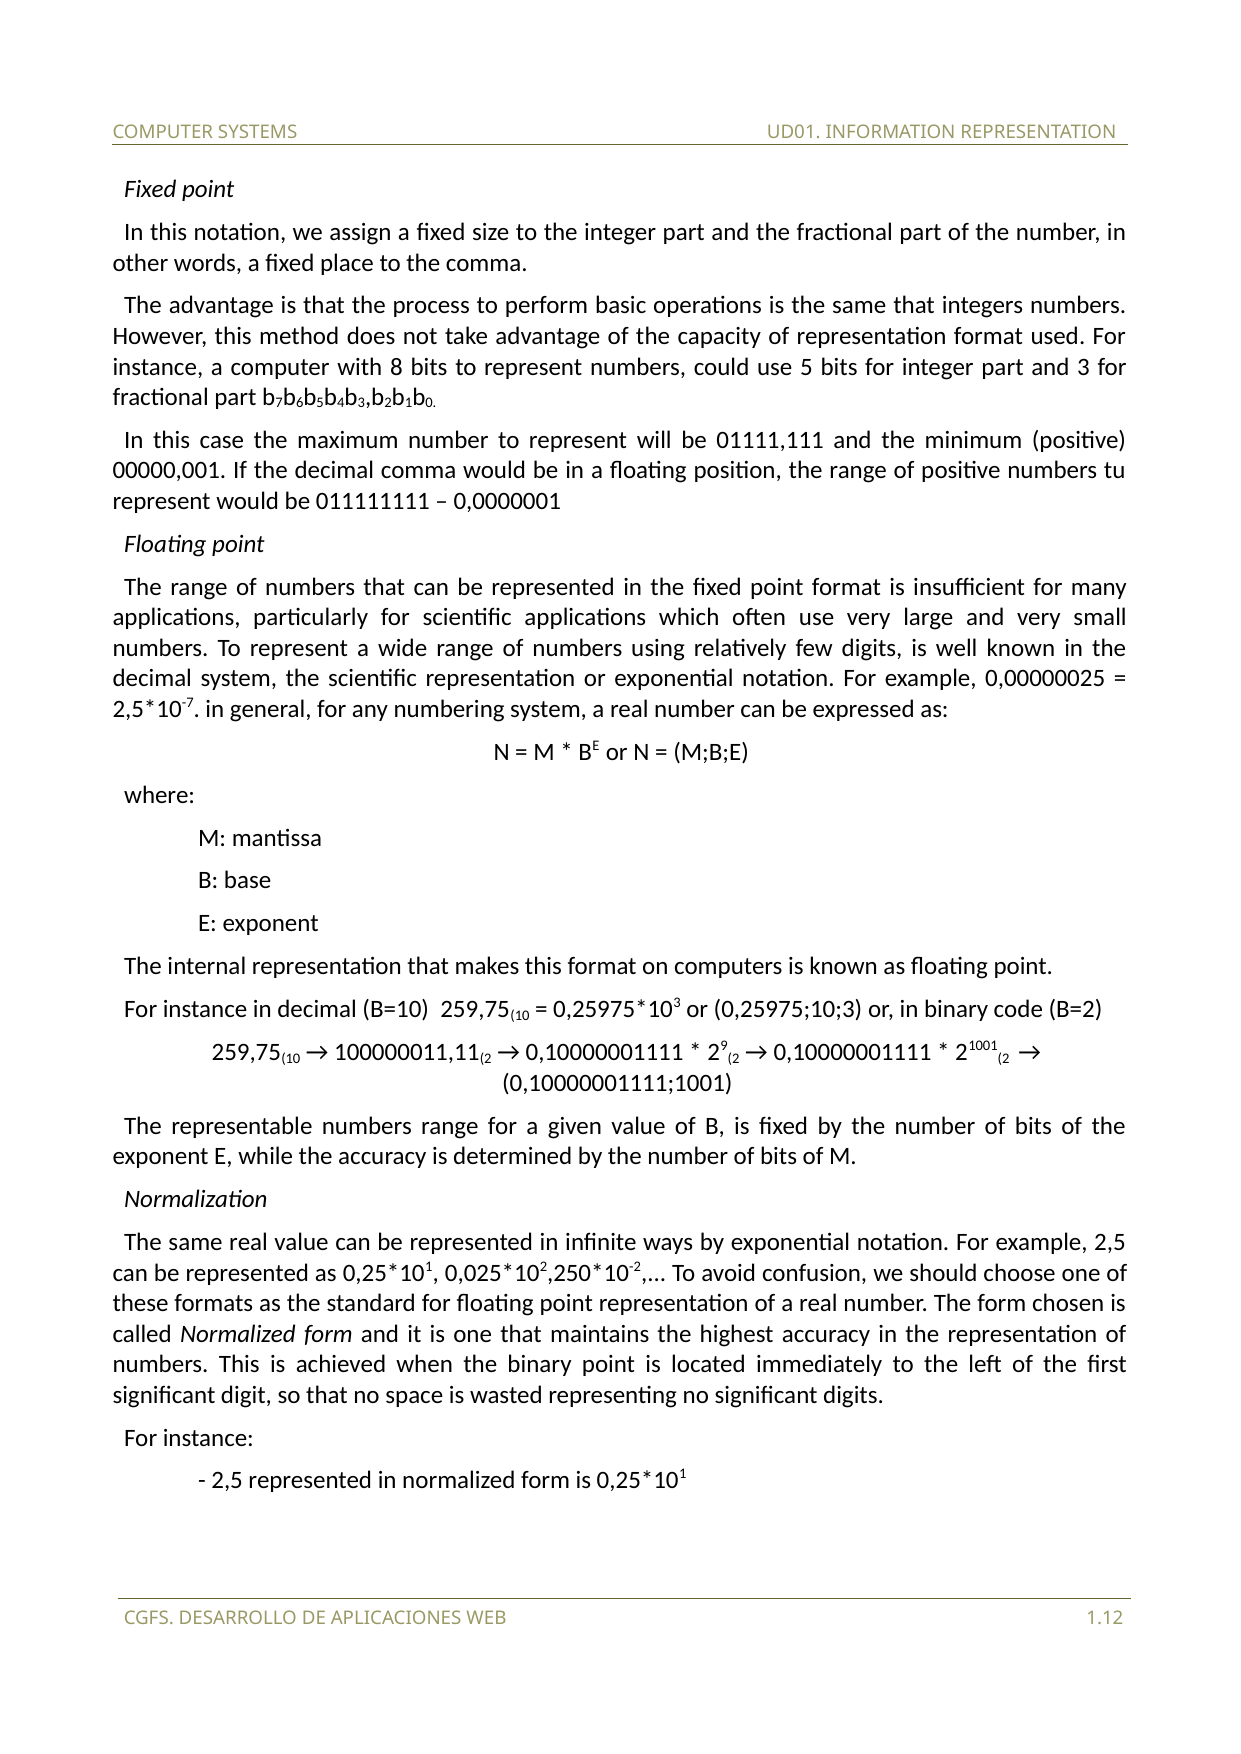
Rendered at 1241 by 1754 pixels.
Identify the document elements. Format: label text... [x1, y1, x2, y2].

text The advantage is that the process to perform basic operations is the same that integers numbers. However, this method does not take advantage of the capacity of representation format used. For instance, a computer with 8 bits to represent numbers, could use 5 bits for integer part and 3 for fractional part b7b6b5b4b3,b2b1b0. [112, 289, 1128, 412]
text - 2,5 represented in normalized form is 0,25*101 [186, 1464, 1128, 1495]
text For instance: [112, 1422, 1128, 1452]
text E: exponent [186, 908, 1128, 938]
text For instance in decimal (B=10) 259,75(10 = 0,25975*103 or (0,25975;10;3) or, in binary code (B=2) [112, 993, 1128, 1024]
text The internal representation that makes this format on computers is known as floating point. [112, 951, 1128, 981]
text 259,75(10 → 100000011,11(2 → 0,10000001111 * 29(2 → 0,10000001111 * 21001(2 → (0,10000001111;1001) [112, 1036, 1128, 1097]
text Fixed point [112, 173, 1128, 204]
text Normalization [112, 1183, 1128, 1214]
text B: base [186, 865, 1128, 895]
text N = M * BE or N = (M;B;E) [112, 736, 1128, 766]
text The range of numbers that can be represented in the fixed point format is insufficient for many applications, particularly for scientific applications which often use very large and very small numbers. To represent a wide range of numbers using relatively few digits, is well known in the decimal system, the scientific representation or exponential notation. For example, 0,00000025 = 2,5*10-7. in general, for any numbering system, a real number can be expressed as: [112, 571, 1128, 723]
text The same real value can be represented in infinite ways by exponential notation. For example, 2,5 can be represented as 0,25*101, 0,025*102,250*10-2,... To avoid confusion, we should choose one of these formats as the standard for floating point representation of a real number. The form chosen is called Normalized form and it is one that maintains the highest accuracy in the representation of numbers. This is achieved when the binary point is located immediately to the left of the first significant digit, so that no space is wasted representing no significant digits. [112, 1226, 1128, 1409]
text Floating point [112, 528, 1128, 558]
text where: [112, 779, 1128, 809]
text M: mantissa [186, 822, 1128, 852]
text The representable numbers range for a given value of B, is fixed by the number of bits of the exponent E, while the accuracy is determined by the number of bits of M. [112, 1110, 1128, 1171]
text In this case the maximum number to represent will be 01111,111 and the minimum (positive) 00000,001. If the decimal comma would be in a floating position, the range of positive numbers tu represent would be 011111111 – 0,0000001 [112, 424, 1128, 516]
text In this notation, we assign a fixed size to the integer part and the fractional part of the number, in other words, a fixed place to the comma. [112, 216, 1128, 277]
